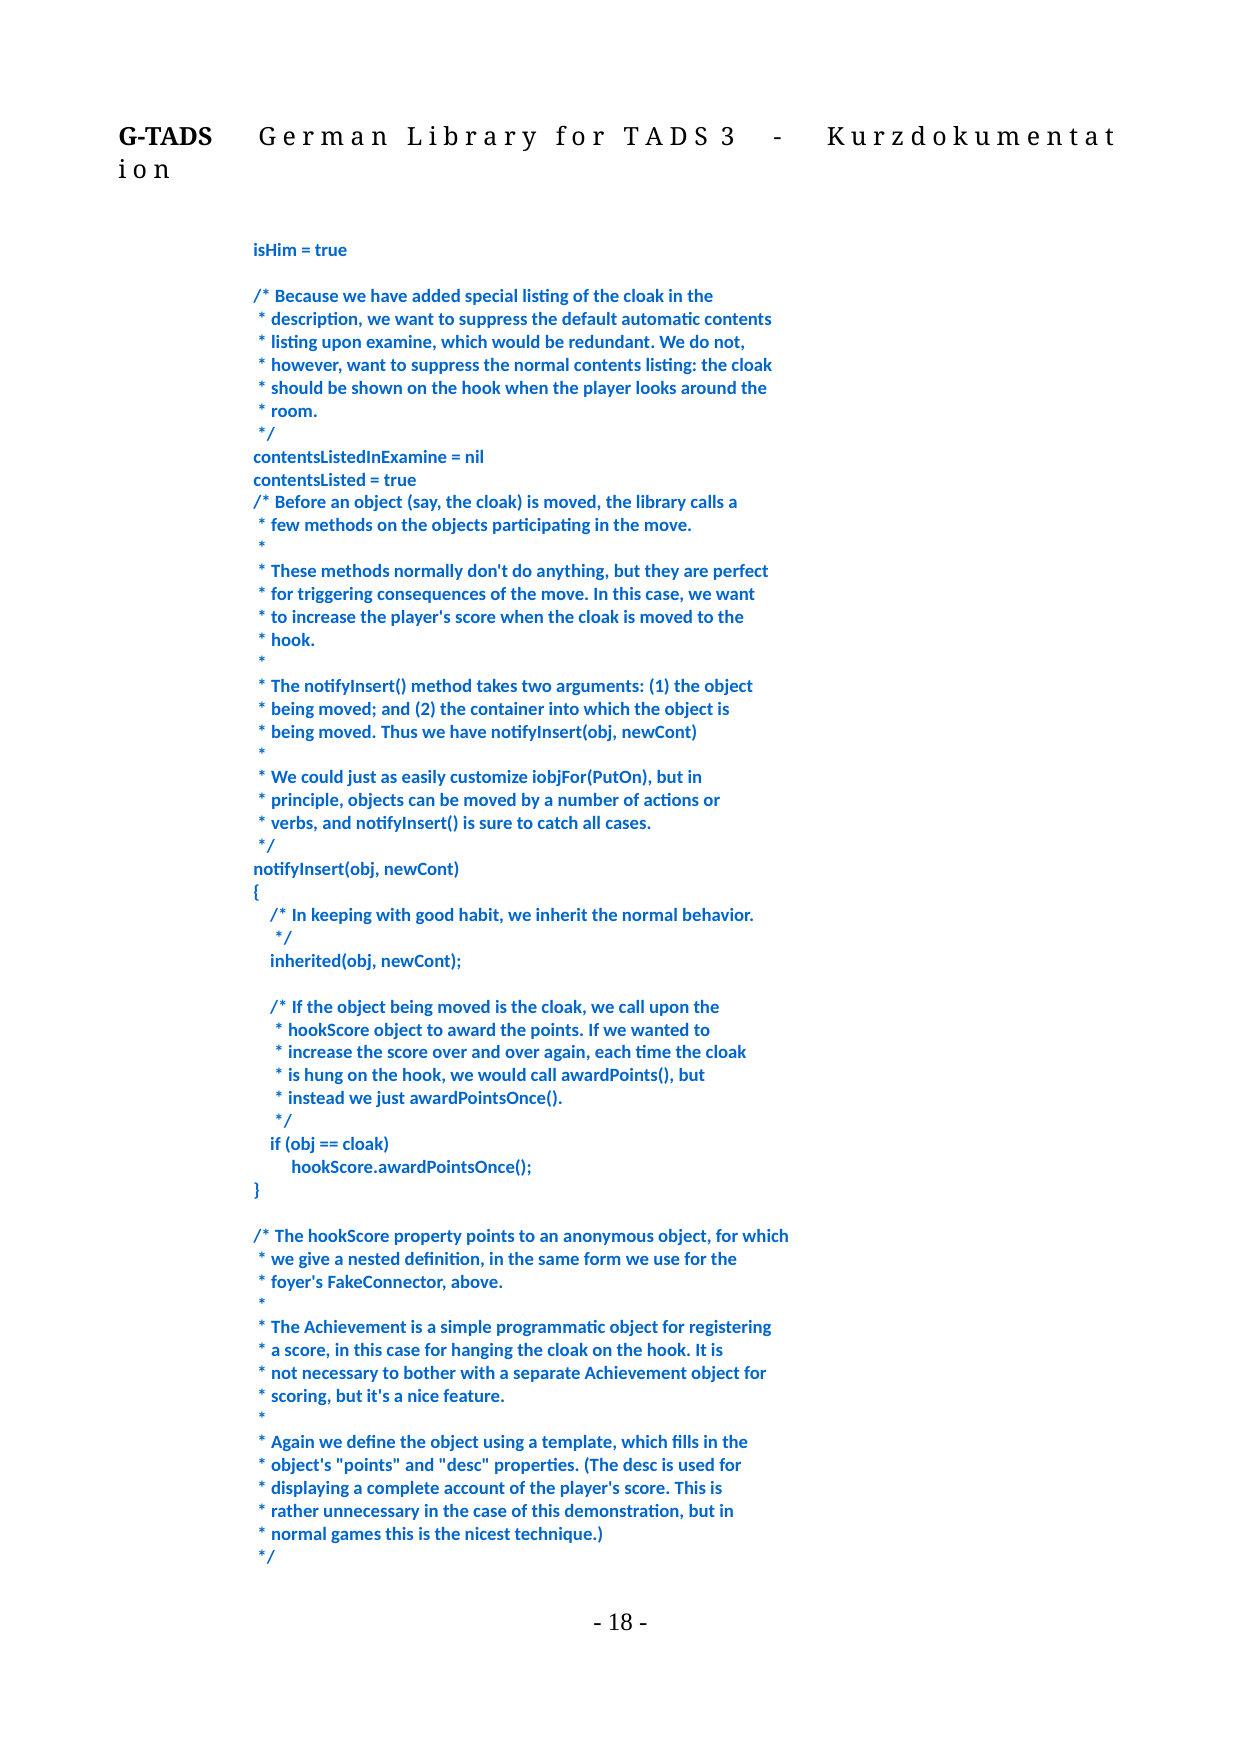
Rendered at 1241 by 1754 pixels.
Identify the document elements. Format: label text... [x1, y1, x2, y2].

text */ [236, 834, 1122, 857]
text * increase the score over and over again, each time the cloak [236, 1041, 1122, 1064]
text * [236, 1293, 1122, 1316]
text * however, want to suppress the normal contents listing: the cloak [236, 353, 1122, 376]
text * [236, 537, 1122, 559]
text * The notifyInsert() method takes two arguments: (1) the object [236, 674, 1122, 697]
text * [236, 743, 1122, 766]
text * to increase the player's score when the cloak is moved to the [236, 605, 1122, 628]
text * [236, 651, 1122, 674]
text * scoring, but it's a nice feature. [236, 1384, 1122, 1407]
text /* If the object being moved is the cloak, we call upon the [236, 995, 1122, 1018]
text { [236, 880, 1122, 903]
text * room. [236, 399, 1122, 422]
text */ [236, 1545, 1122, 1568]
text * we give a nested definition, in the same form we use for the [236, 1247, 1122, 1270]
text */ [236, 422, 1122, 445]
text * normal games this is the nicest technique.) [236, 1522, 1122, 1545]
text /* Because we have added special listing of the cloak in the [236, 284, 1122, 307]
text * verbs, and notifyInsert() is sure to catch all cases. [236, 812, 1122, 834]
text inherited(obj, newCont); [236, 949, 1122, 972]
text */ [236, 1109, 1122, 1132]
text * hookScore object to award the points. If we wanted to [236, 1018, 1122, 1041]
text * rather unnecessary in the case of this demonstration, but in [236, 1499, 1122, 1522]
text * displaying a complete account of the player's score. This is [236, 1476, 1122, 1499]
text if (obj == cloak) [236, 1132, 1122, 1155]
text * These methods normally don't do anything, but they are perfect [236, 559, 1122, 582]
text hookScore.awardPointsOnce(); [236, 1155, 1122, 1178]
text contentsListed = true [236, 468, 1122, 491]
text * We could just as easily customize iobjFor(PutOn), but in [236, 766, 1122, 789]
text /* Before an object (say, the cloak) is moved, the library calls a [236, 491, 1122, 514]
text * description, we want to suppress the default automatic contents [236, 307, 1122, 330]
text * for triggering consequences of the move. In this case, we want [236, 582, 1122, 605]
text * not necessary to bother with a separate Achievement object for [236, 1362, 1122, 1384]
text * instead we just awardPointsOnce(). [236, 1087, 1122, 1109]
text * [236, 1407, 1122, 1430]
text * should be shown on the hook when the player looks around the [236, 376, 1122, 399]
text * object's "points" and "desc" properties. (The desc is used for [236, 1453, 1122, 1476]
text isHim = true [236, 239, 1122, 262]
text contentsListedInExamine = nil [236, 445, 1122, 468]
text * being moved. Thus we have notifyInsert(obj, newCont) [236, 720, 1122, 743]
text * few methods on the objects participating in the move. [236, 514, 1122, 537]
text * listing upon examine, which would be redundant. We do not, [236, 330, 1122, 353]
text * The Achievement is a simple programmatic object for registering [236, 1316, 1122, 1339]
text * hook. [236, 628, 1122, 651]
text * being moved; and (2) the container into which the object is [236, 697, 1122, 720]
text /* The hookScore property points to an anonymous object, for which [236, 1224, 1122, 1247]
text */ [236, 926, 1122, 949]
text notifyInsert(obj, newCont) [236, 857, 1122, 880]
text /* In keeping with good habit, we inherit the normal behavior. [236, 903, 1122, 926]
text * Again we define the object using a template, which fills in the [236, 1430, 1122, 1453]
text } [236, 1178, 1122, 1201]
text * principle, objects can be moved by a number of actions or [236, 789, 1122, 812]
text * is hung on the hook, we would call awardPoints(), but [236, 1064, 1122, 1087]
text * foyer's FakeConnector, above. [236, 1270, 1122, 1293]
text * a score, in this case for hanging the cloak on the hook. It is [236, 1339, 1122, 1362]
